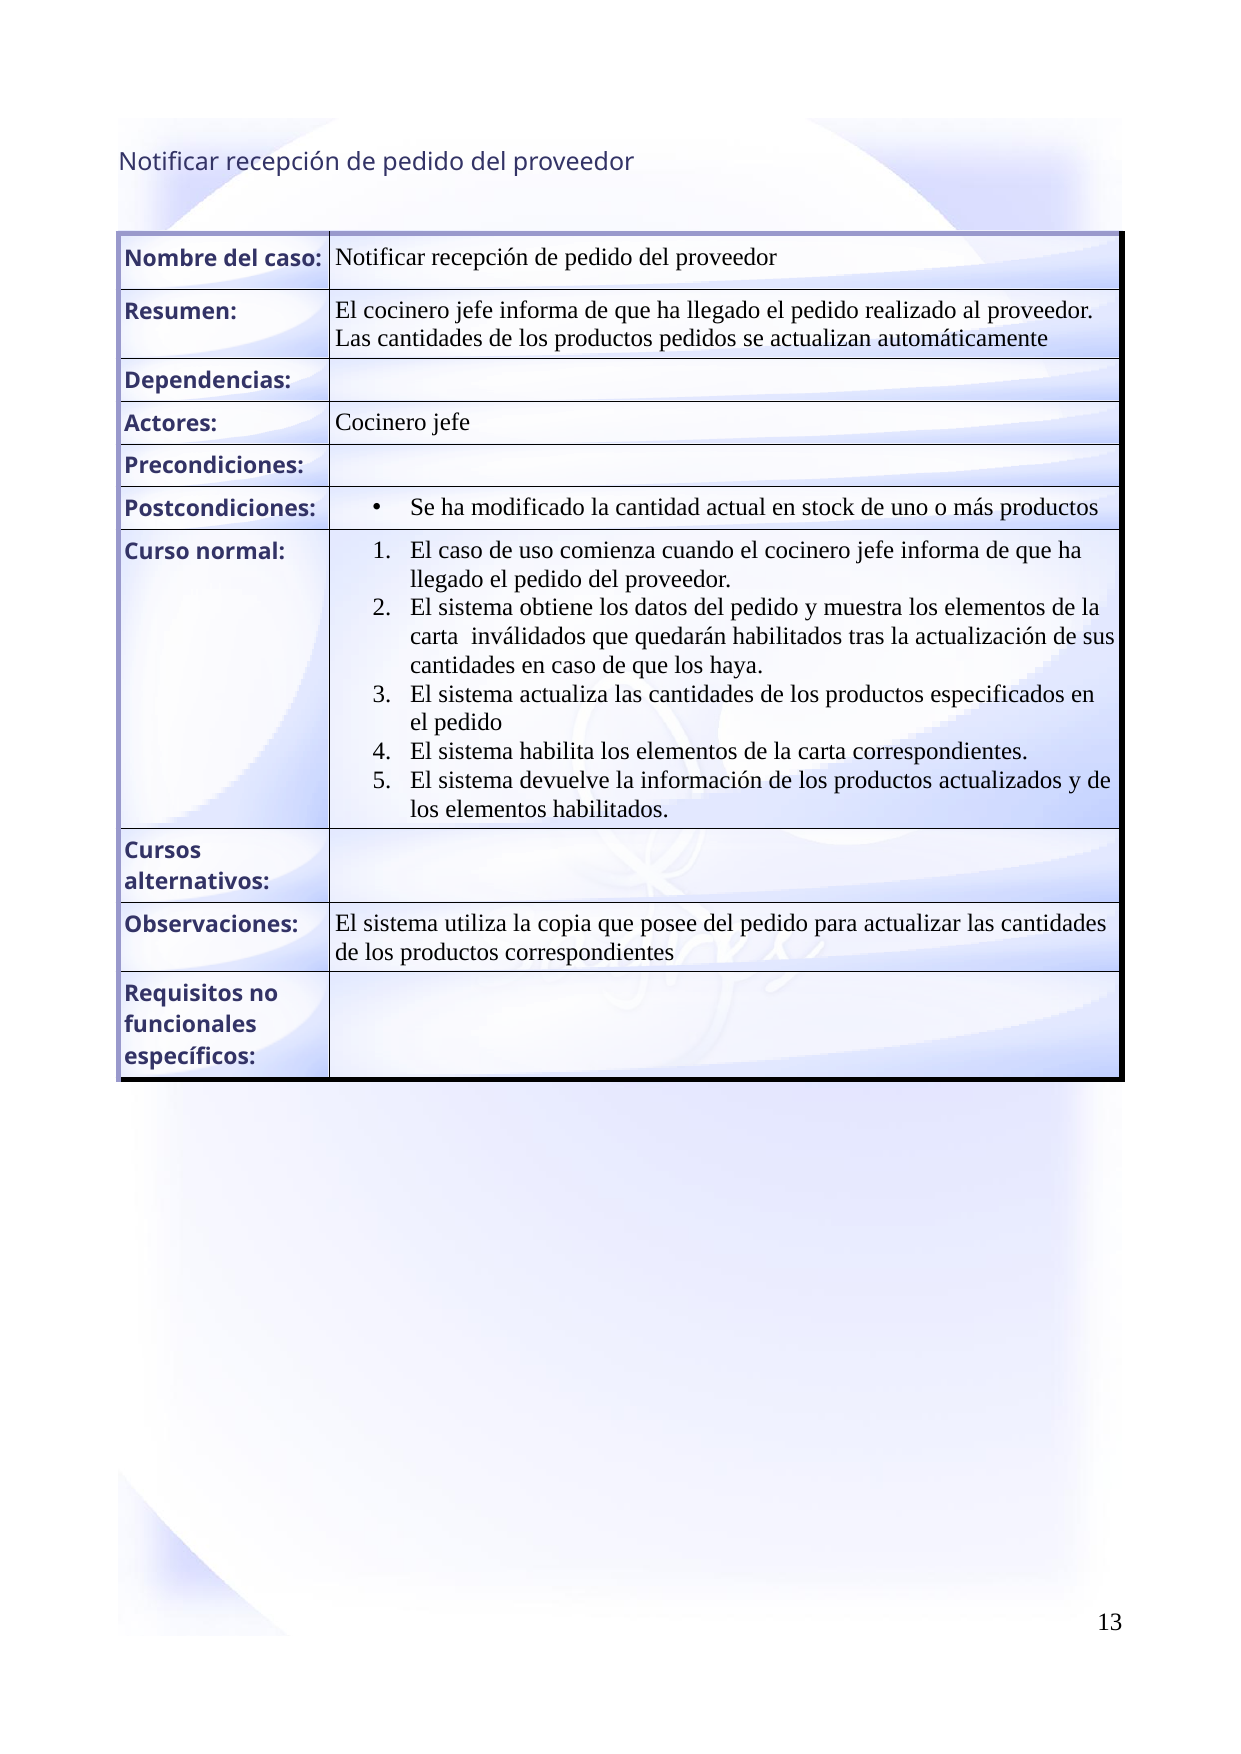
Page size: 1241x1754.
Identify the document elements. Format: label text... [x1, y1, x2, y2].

picture [118, 118, 1122, 143]
table_header Notificar recepción de pedido del proveedor [330, 236, 1119, 289]
table_cell Dependencias: [121, 359, 329, 401]
table_cell Observaciones: [121, 903, 329, 971]
table_cell Postcondiciones: [121, 487, 329, 529]
table_cell El cocinero jefe informa de que ha llegado el pedido realizado al proveedor. Las cantidades de los productos pedidos se actualizan automáticamente [330, 290, 1119, 358]
table_cell Cursos alternativos: [121, 829, 329, 902]
table_cell Resumen: [121, 290, 329, 358]
picture [118, 177, 1122, 231]
table_cell Curso normal: [121, 530, 329, 828]
table_cell El sistema utiliza la copia que posee del pedido para actualizar las cantidades de los productos correspondientes [330, 903, 1119, 971]
table_cell Cocinero jefe [330, 402, 1119, 443]
table_cell [330, 972, 1119, 1077]
table_cell El caso de uso comienza cuando el cocinero jefe informa de que ha llegado el pedido del proveedor. El sistema obtiene los datos del pedido y muestra los elementos de la carta inválidados que quedarán habilitados tras la actualización de sus cantidades en caso de que los haya. El sistema actualiza las cantidades de los productos especificados en el pedido El sistema habilita los elementos de la carta correspondientes. El sistema devuelve la información de los productos actualizados y de los elementos habilitados. [330, 530, 1119, 828]
table_cell [330, 359, 1119, 401]
table_cell Precondiciones: [121, 445, 329, 486]
table_cell Requisitos no funcionales específicos: [121, 972, 329, 1077]
table_header Nombre del caso: [121, 236, 329, 289]
subtitle Notificar recepción de pedido del proveedor [118, 143, 1122, 177]
table_cell Se ha modificado la cantidad actual en stock de uno o más productos [330, 487, 1119, 529]
table_cell [330, 829, 1119, 902]
picture [118, 1082, 1122, 1636]
table_cell [330, 445, 1119, 486]
table_cell Actores: [121, 402, 329, 443]
